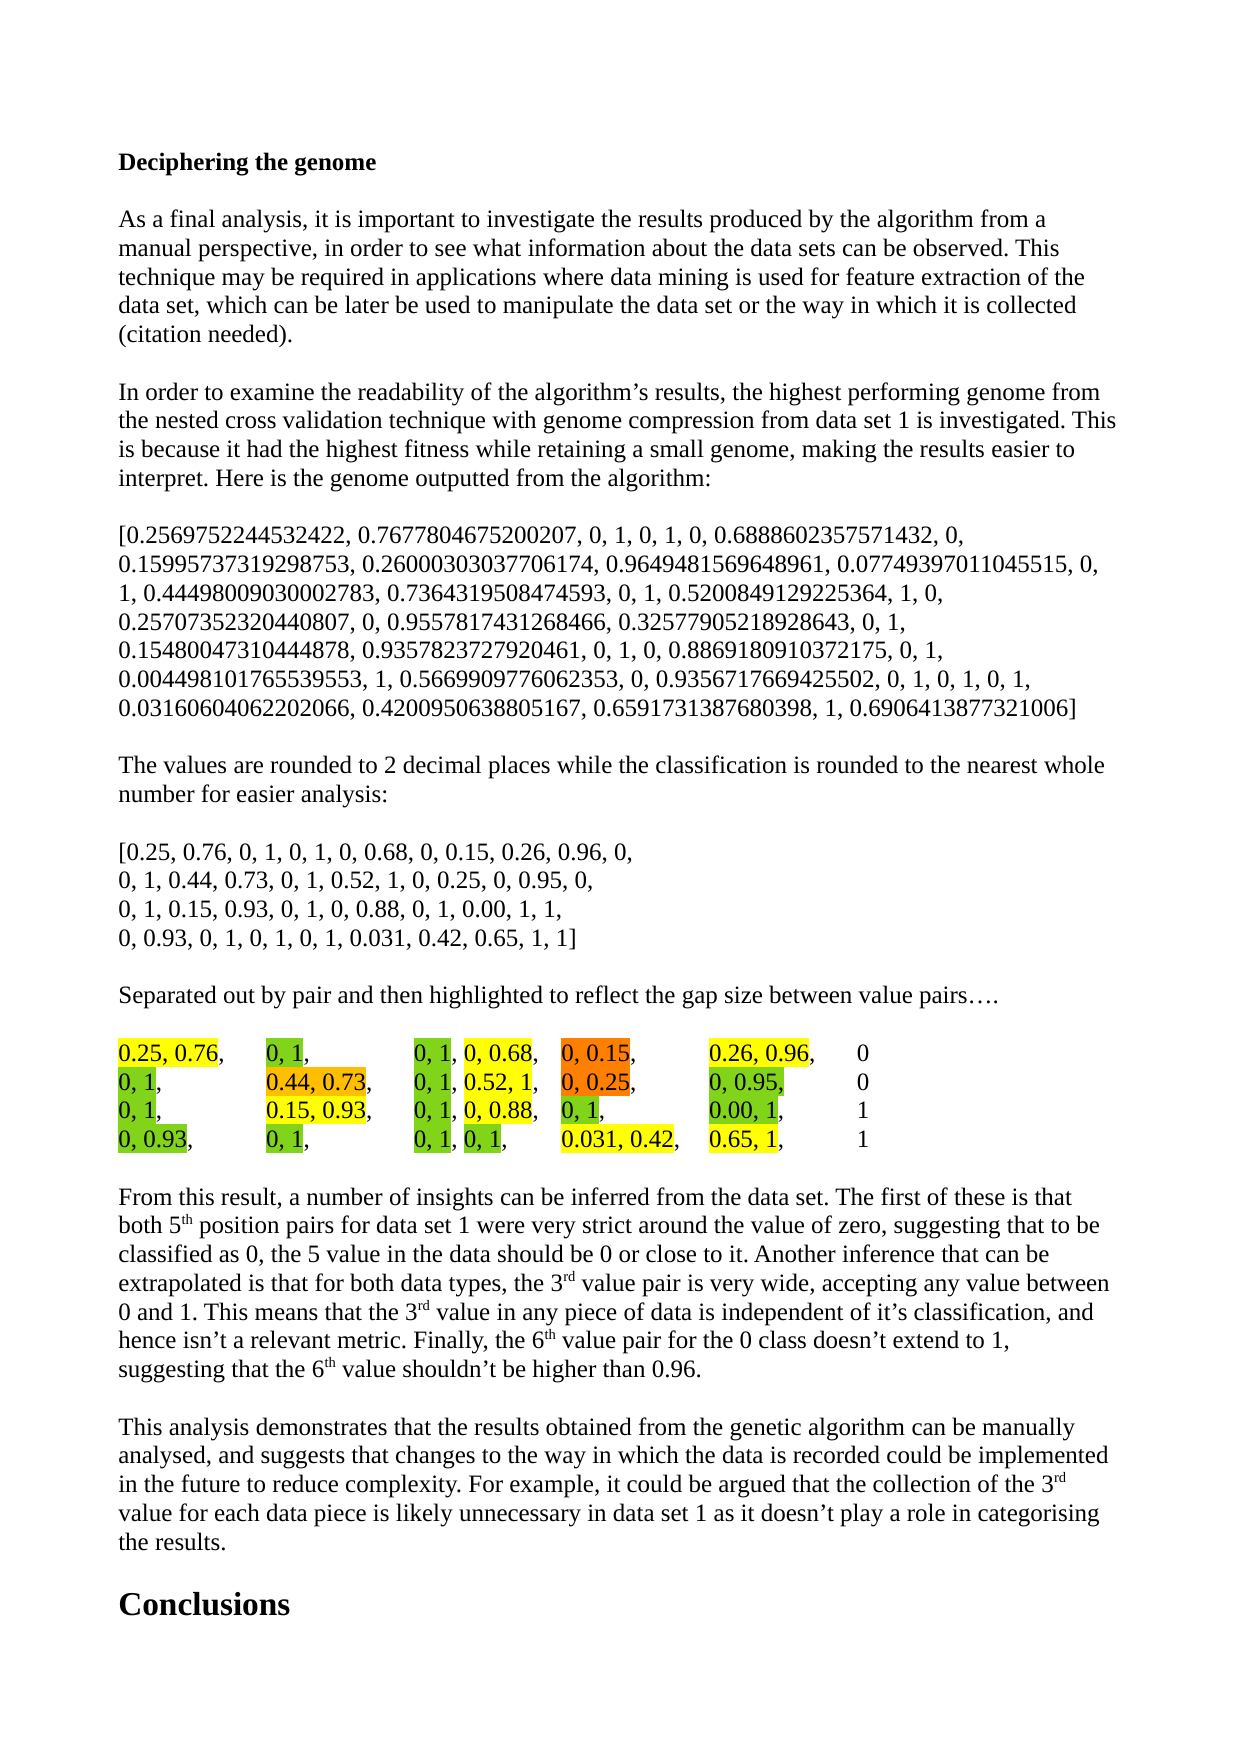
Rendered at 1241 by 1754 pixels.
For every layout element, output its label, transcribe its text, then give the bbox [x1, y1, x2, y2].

text From this result, a number of insights can be inferred from the data set. The first of these is that both 5th position pairs for data set 1 were very strict around the value of zero, suggesting that to be classified as 0, the 5 value in the data should be 0 or close to it. Another inference that can be extrapolated is that for both data types, the 3rd value pair is very wide, accepting any value between 0 and 1. This means that the 3rd value in any piece of data is independent of it’s classification, and hence isn’t a relevant metric. Finally, the 6th value pair for the 0 class doesn’t extend to 1, suggesting that the 6th value shouldn’t be higher than 0.96. [118, 1182, 1122, 1383]
text [0.2569752244532422, 0.7677804675200207, 0, 1, 0, 1, 0, 0.6888602357571432, 0, 0.15995737319298753, 0.26000303037706174, 0.9649481569648961, 0.07749397011045515, 0, 1, 0.44498009030002783, 0.7364319508474593, 0, 1, 0.5200849129225364, 1, 0, 0.25707352320440807, 0, 0.9557817431268466, 0.32577905218928643, 0, 1, 0.15480047310444878, 0.9357823727920461, 0, 1, 0, 0.8869180910372175, 0, 1, 0.004498101765539553, 1, 0.5669909776062353, 0, 0.9356717669425502, 0, 1, 0, 1, 0, 1, 0.03160604062202066, 0.4200950638805167, 0.6591731387680398, 1, 0.6906413877321006] [118, 521, 1122, 722]
text The values are rounded to 2 decimal places while the classification is rounded to the nearest whole number for easier analysis: [118, 751, 1122, 808]
text 0, 1, 0.15, 0.93, 0, 1, 0, 0.88, 0, 1, 0.00, 1, 1, [118, 894, 1122, 923]
text Separated out by pair and then highlighted to reflect the gap size between value pairs…. [118, 981, 1122, 1009]
text This analysis demonstrates that the results obtained from the genetic algorithm can be manually analysed, and suggests that changes to the way in which the data is recorded could be implemented in the future to reduce complexity. For example, it could be argued that the collection of the 3rd value for each data piece is likely unnecessary in data set 1 as it doesn’t play a role in categorising the results. [118, 1412, 1122, 1556]
text As a final analysis, it is important to investigate the results produced by the algorithm from a manual perspective, in order to see what information about the data sets can be observed. This technique may be required in applications where data mining is used for feature extraction of the data set, which can be later be used to manipulate the data set or the way in which it is collected (citation needed). [118, 204, 1122, 348]
text 0, 0.93, 0, 1, 0, 1, 0, 1, 0.031, 0.42, 0.65, 1, 1] [118, 923, 1122, 952]
text 0, 1, 0.44, 0.73, 0, 1, 0.52, 1, 0, 0.25, 0, 0.95, 0, [118, 866, 1122, 894]
text 0, 1, 0.44, 0.73, 0, 1, 0.52, 1, 0, 0.25, 0, 0.95, 0 [118, 1067, 1122, 1096]
text In order to examine the readability of the algorithm’s results, the highest performing genome from the nested cross validation technique with genome compression from data set 1 is investigated. This is because it had the highest fitness while retaining a small genome, making the results easier to interpret. Here is the genome outputted from the algorithm: [118, 377, 1122, 492]
text 0.25, 0.76, 0, 1, 0, 1, 0, 0.68, 0, 0.15, 0.26, 0.96, 0 [118, 1038, 1122, 1067]
text 0, 0.93, 0, 1, 0, 1, 0, 1, 0.031, 0.42, 0.65, 1, 1 [118, 1124, 1122, 1153]
text 0, 1, 0.15, 0.93, 0, 1, 0, 0.88, 0, 1, 0.00, 1, 1 [118, 1096, 1122, 1124]
text Deciphering the genome [118, 147, 1122, 176]
text [0.25, 0.76, 0, 1, 0, 1, 0, 0.68, 0, 0.15, 0.26, 0.96, 0, [118, 837, 1122, 866]
text Conclusions [118, 1584, 1122, 1623]
